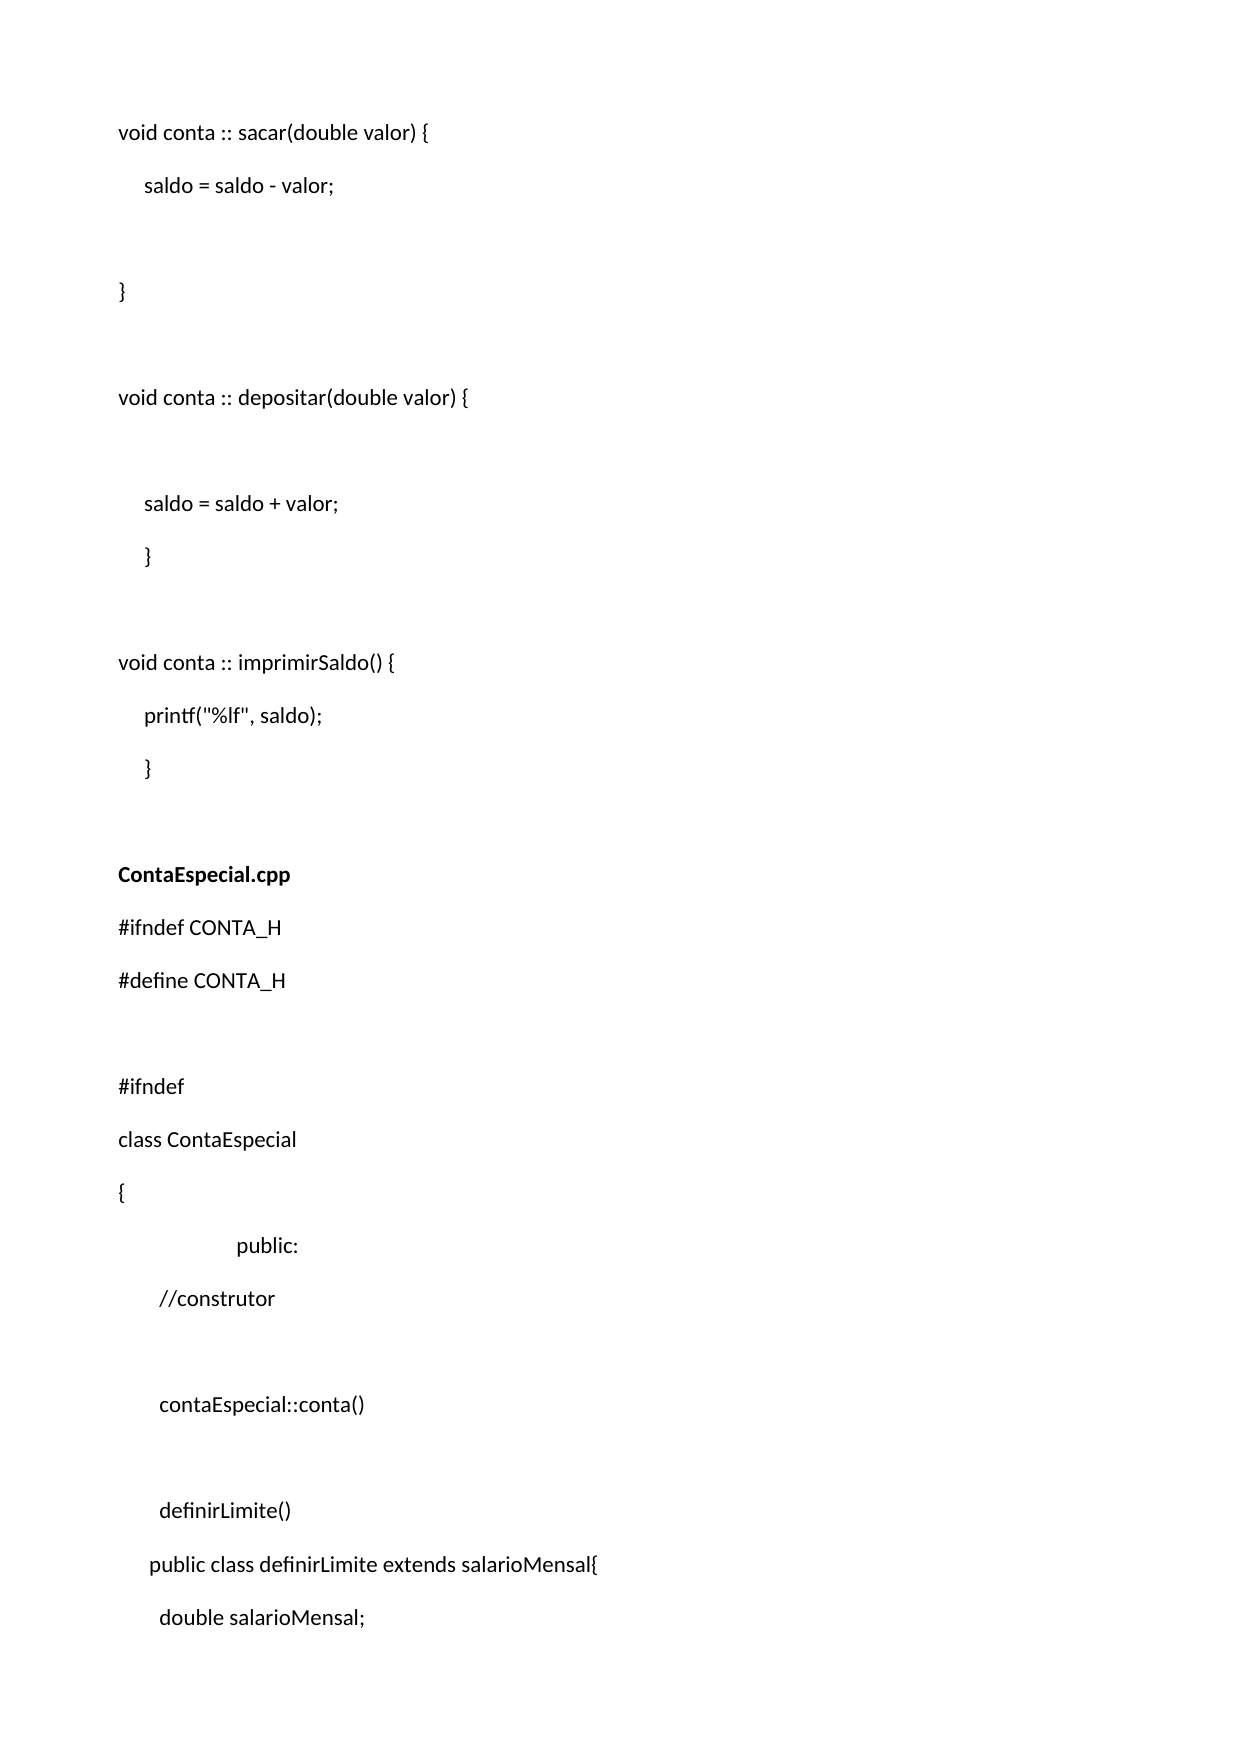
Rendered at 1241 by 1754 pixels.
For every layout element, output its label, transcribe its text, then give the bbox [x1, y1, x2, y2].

text void conta :: sacar(double valor) { [118, 118, 1122, 146]
text saldo = saldo - valor; [118, 171, 1122, 199]
text saldo = saldo + valor; [118, 489, 1122, 517]
text public class definirLimite extends salarioMensal{ [118, 1550, 1122, 1578]
text #ifndef [118, 1072, 1122, 1101]
text { [118, 1178, 1122, 1207]
text contaEspecial::conta() [118, 1391, 1122, 1419]
text void conta :: depositar(double valor) { [118, 383, 1122, 411]
text class ContaEspecial [118, 1126, 1122, 1153]
text #define CONTA_H [118, 966, 1122, 994]
text //construtor [118, 1284, 1122, 1313]
text double salarioMensal; [118, 1603, 1122, 1631]
text void conta :: imprimirSaldo() { [118, 648, 1122, 676]
text } [118, 277, 1122, 305]
text #ifndef CONTA_H [118, 913, 1122, 941]
text public: [118, 1232, 1122, 1259]
text ContaEspecial.cpp [118, 860, 1122, 888]
text definirLimite() [118, 1497, 1122, 1525]
text } [118, 542, 1122, 570]
text } [118, 754, 1122, 782]
text printf("%lf", saldo); [118, 701, 1122, 729]
